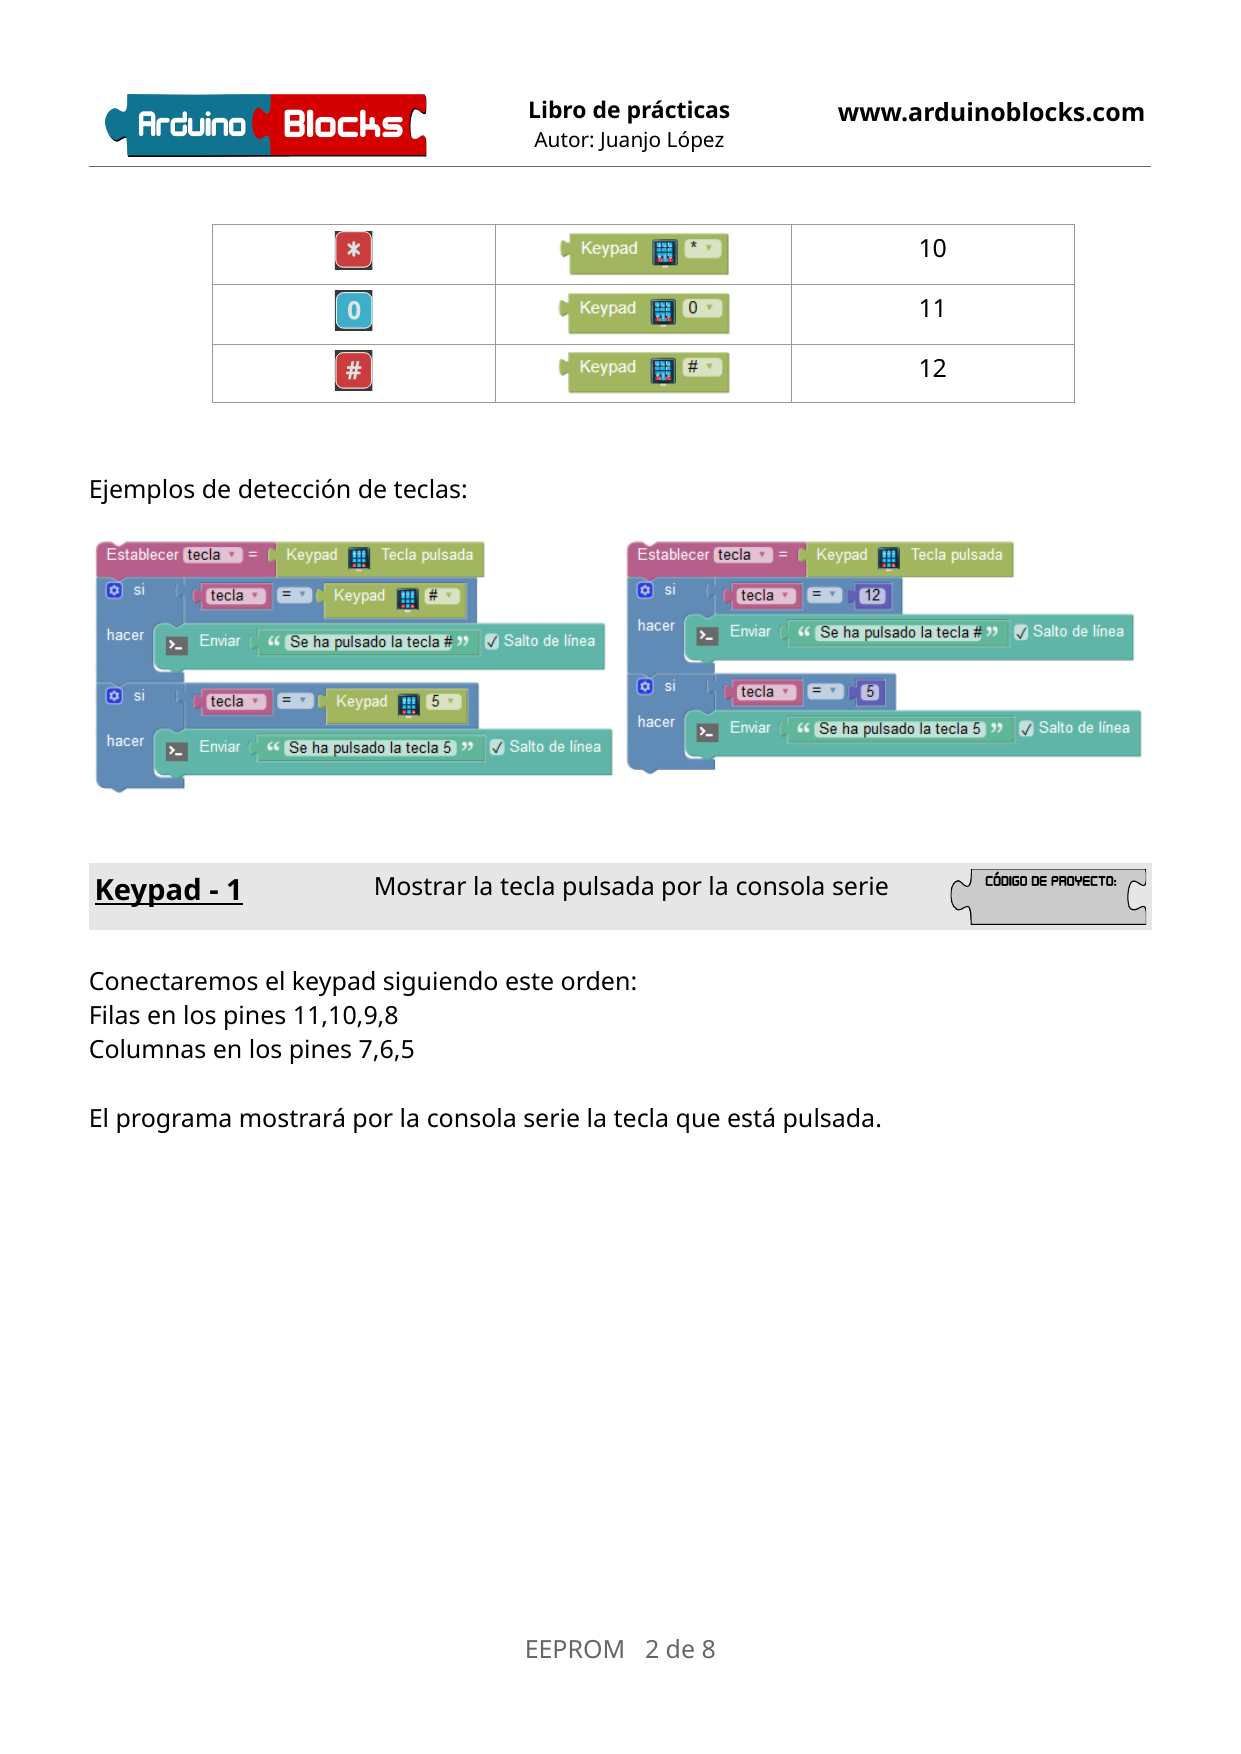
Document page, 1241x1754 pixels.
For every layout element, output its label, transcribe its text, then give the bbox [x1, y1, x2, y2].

text Filas en los pines 11,10,9,8 [88, 998, 1152, 1032]
picture [94, 540, 615, 795]
table_cell [213, 285, 495, 344]
picture [950, 869, 1147, 925]
picture [625, 540, 1146, 777]
table_header [620, 534, 1152, 829]
table_cell [213, 345, 495, 402]
table_header [945, 863, 1152, 930]
picture [334, 350, 373, 391]
table_cell [213, 225, 495, 284]
table_cell 12 [792, 345, 1074, 402]
text Columnas en los pines 7,6,5 [88, 1032, 1152, 1066]
picture [334, 231, 373, 270]
table_header Keypad - 1 [89, 863, 318, 930]
text Conectaremos el keypad siguiendo este orden: [88, 964, 1152, 998]
table_header [89, 534, 620, 829]
picture [554, 290, 732, 338]
table_cell [496, 285, 791, 344]
text Ejemplos de detección de teclas: [88, 471, 1152, 506]
table_cell [496, 225, 791, 284]
table_cell 10 [792, 225, 1074, 284]
picture [555, 350, 732, 397]
picture [553, 231, 733, 279]
picture [334, 290, 373, 331]
table_cell 11 [792, 285, 1074, 344]
text El programa mostrará por la consola serie la tecla que está pulsada. [88, 1100, 1152, 1134]
table_cell [496, 345, 791, 402]
table_header Mostrar la tecla pulsada por la consola serie [318, 863, 945, 930]
picture [105, 94, 427, 157]
